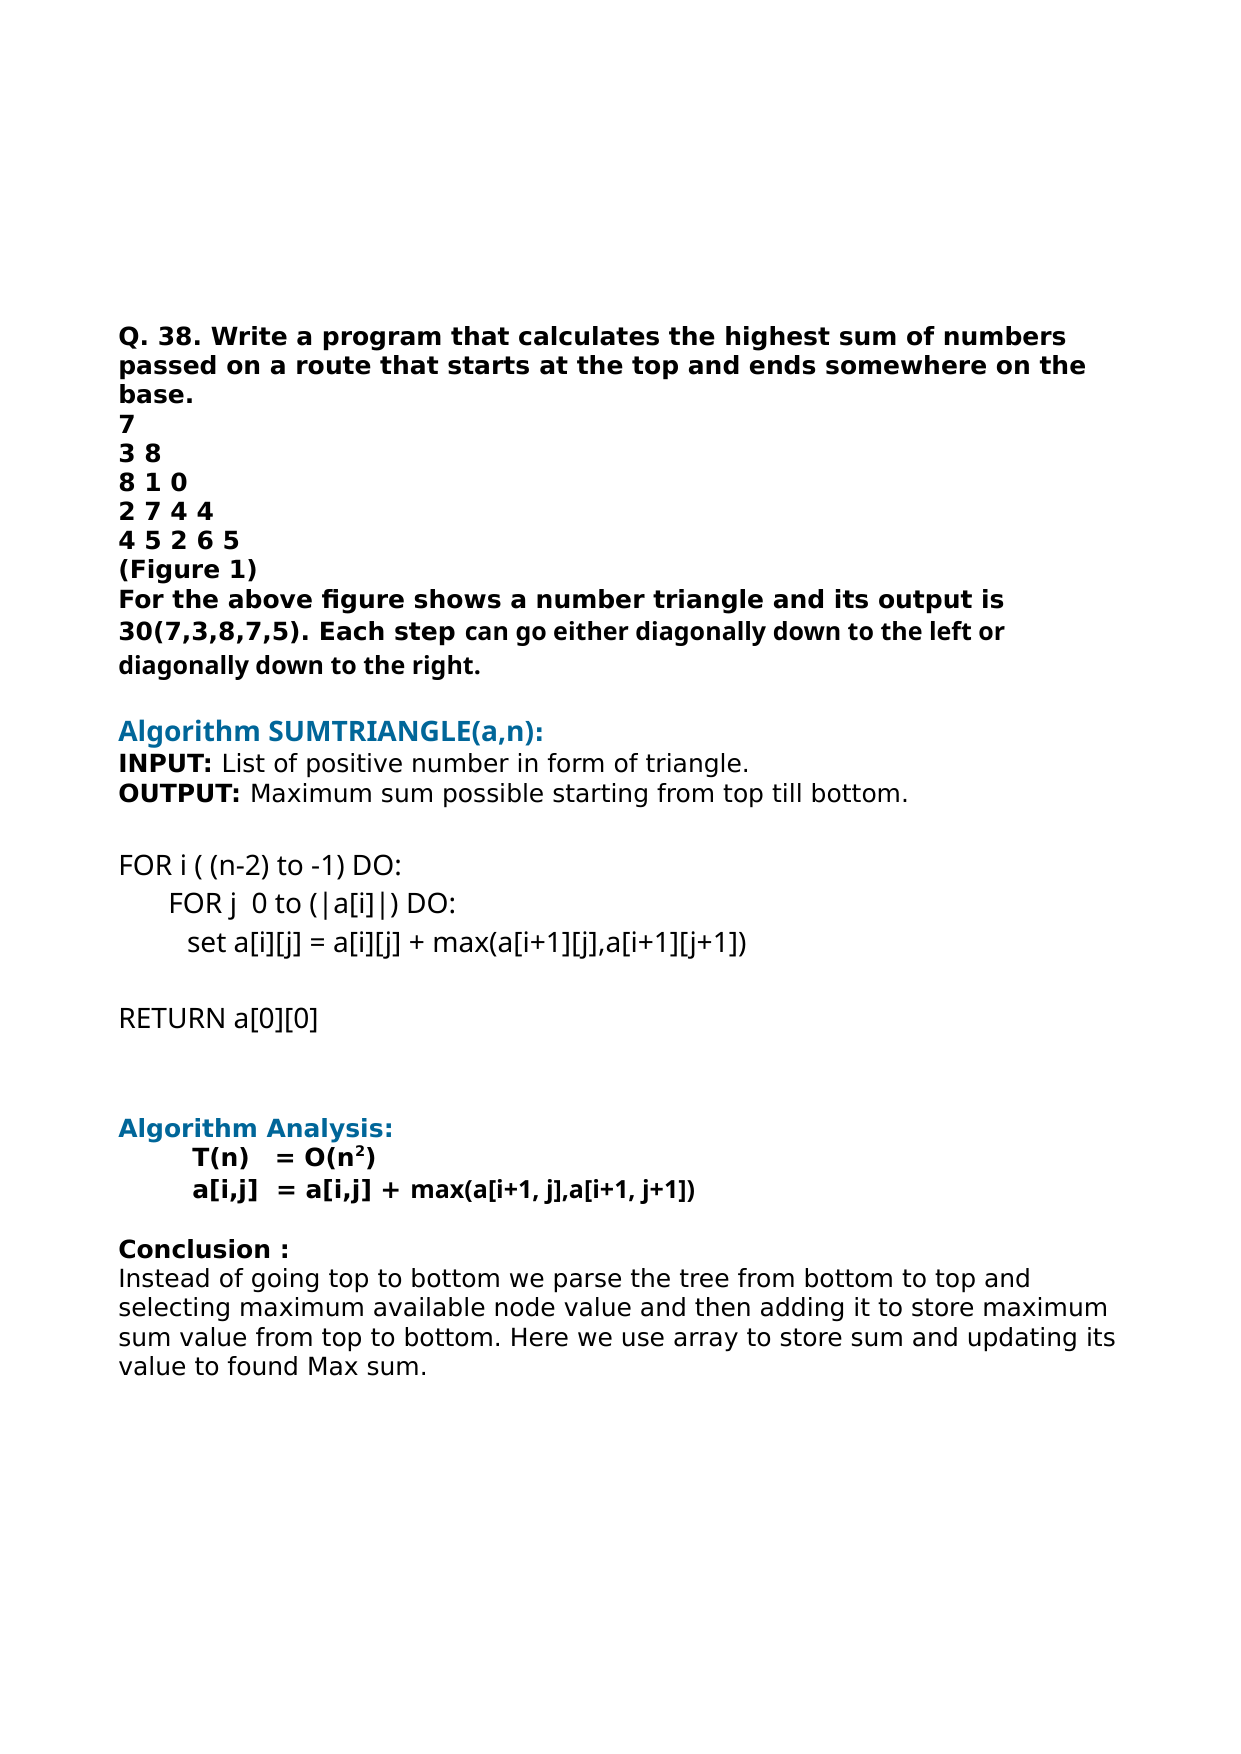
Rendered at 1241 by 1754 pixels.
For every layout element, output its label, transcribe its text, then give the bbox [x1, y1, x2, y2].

text 8 1 0 [118, 468, 1122, 497]
text 7 [118, 410, 1122, 439]
text OUTPUT: Maximum sum possible starting from top till bottom. [118, 779, 1122, 808]
text 2 7 4 4 [118, 497, 1122, 526]
text FOR i ( (n-2) to -1) DO: [118, 845, 1122, 884]
text Algorithm Analysis: [118, 1114, 1122, 1143]
text Algorithm SUMTRIANGLE(a,n): [118, 711, 1122, 749]
text Conclusion : [118, 1235, 1122, 1264]
text For the above figure shows a number triangle and its output is 30(7,3,8,7,5). Each step can go either diagonally down to the left or diagonally down to the right. [118, 585, 1122, 682]
text Q. 38. Write a program that calculates the highest sum of numbers passed on a route that starts at the top and ends somewhere on the base. [118, 322, 1122, 410]
text T(n) = O(n2) [118, 1143, 1122, 1172]
text INPUT: List of positive number in form of triangle. [118, 749, 1122, 779]
text FOR j 0 to (|a[i]|) DO: [118, 884, 1122, 922]
text 4 5 2 6 5 [118, 526, 1122, 556]
text RETURN a[0][0] [118, 999, 1122, 1037]
text (Figure 1) [118, 556, 1122, 585]
text set a[i][j] = a[i][j] + max(a[i+1][j],a[i+1][j+1]) [118, 922, 1122, 960]
text Instead of going top to bottom we parse the tree from bottom to top and selecting maximum available node value and then adding it to store maximum sum value from top to bottom. Here we use array to store sum and updating its value to found Max sum. [118, 1264, 1122, 1381]
text 3 8 [118, 439, 1122, 468]
text a[i,j] = a[i,j] + max(a[i+1, j],a[i+1, j+1]) [118, 1172, 1122, 1206]
